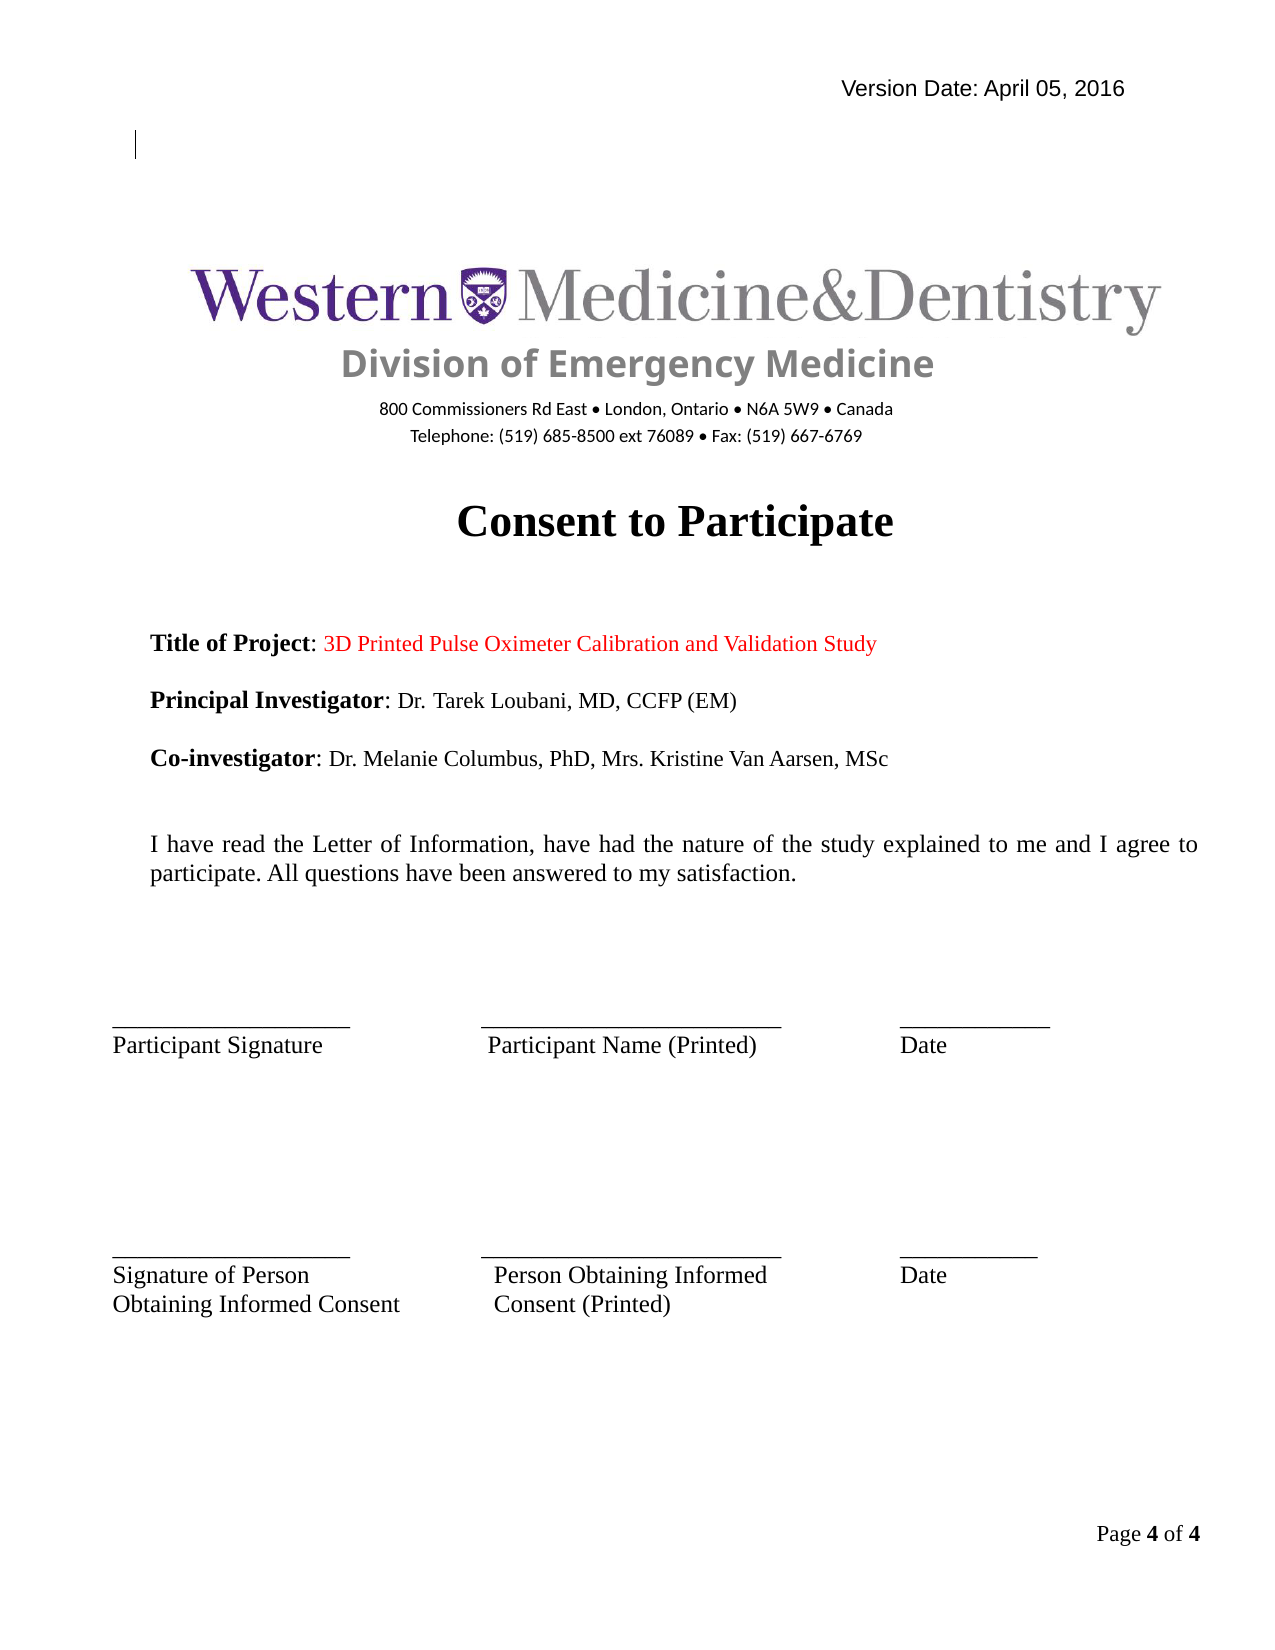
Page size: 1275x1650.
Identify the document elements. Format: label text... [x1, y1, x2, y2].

text Principal Investigator: Dr. Tarek Loubani, MD, CCFP (EM) [150, 685, 1200, 714]
text Participant Signature Participant Name (Printed) Date [75, 1030, 1237, 1059]
text Signature of Person Person Obtaining Informed Date [75, 1260, 1237, 1289]
text ___________________ ________________________ ___________ [75, 1232, 1237, 1260]
text Consent to Participate [150, 494, 1200, 546]
text I have read the Letter of Information, have had the nature of the study explained to me and I agree to participate. All questions have been answered to my satisfaction. [150, 829, 1200, 887]
text Obtaining Informed Consent Consent (Printed) [75, 1289, 1237, 1318]
text Division of Emergency Medicine [150, 337, 1125, 388]
text Co-investigator: Dr. Melanie Columbus, PhD, Mrs. Kristine Van Aarsen, MSc [150, 743, 1200, 772]
text ___________________ ________________________ ____________ [75, 1002, 1237, 1030]
text Title of Project: 3D Printed Pulse Oximeter Calibration and Validation Study [150, 628, 1200, 657]
